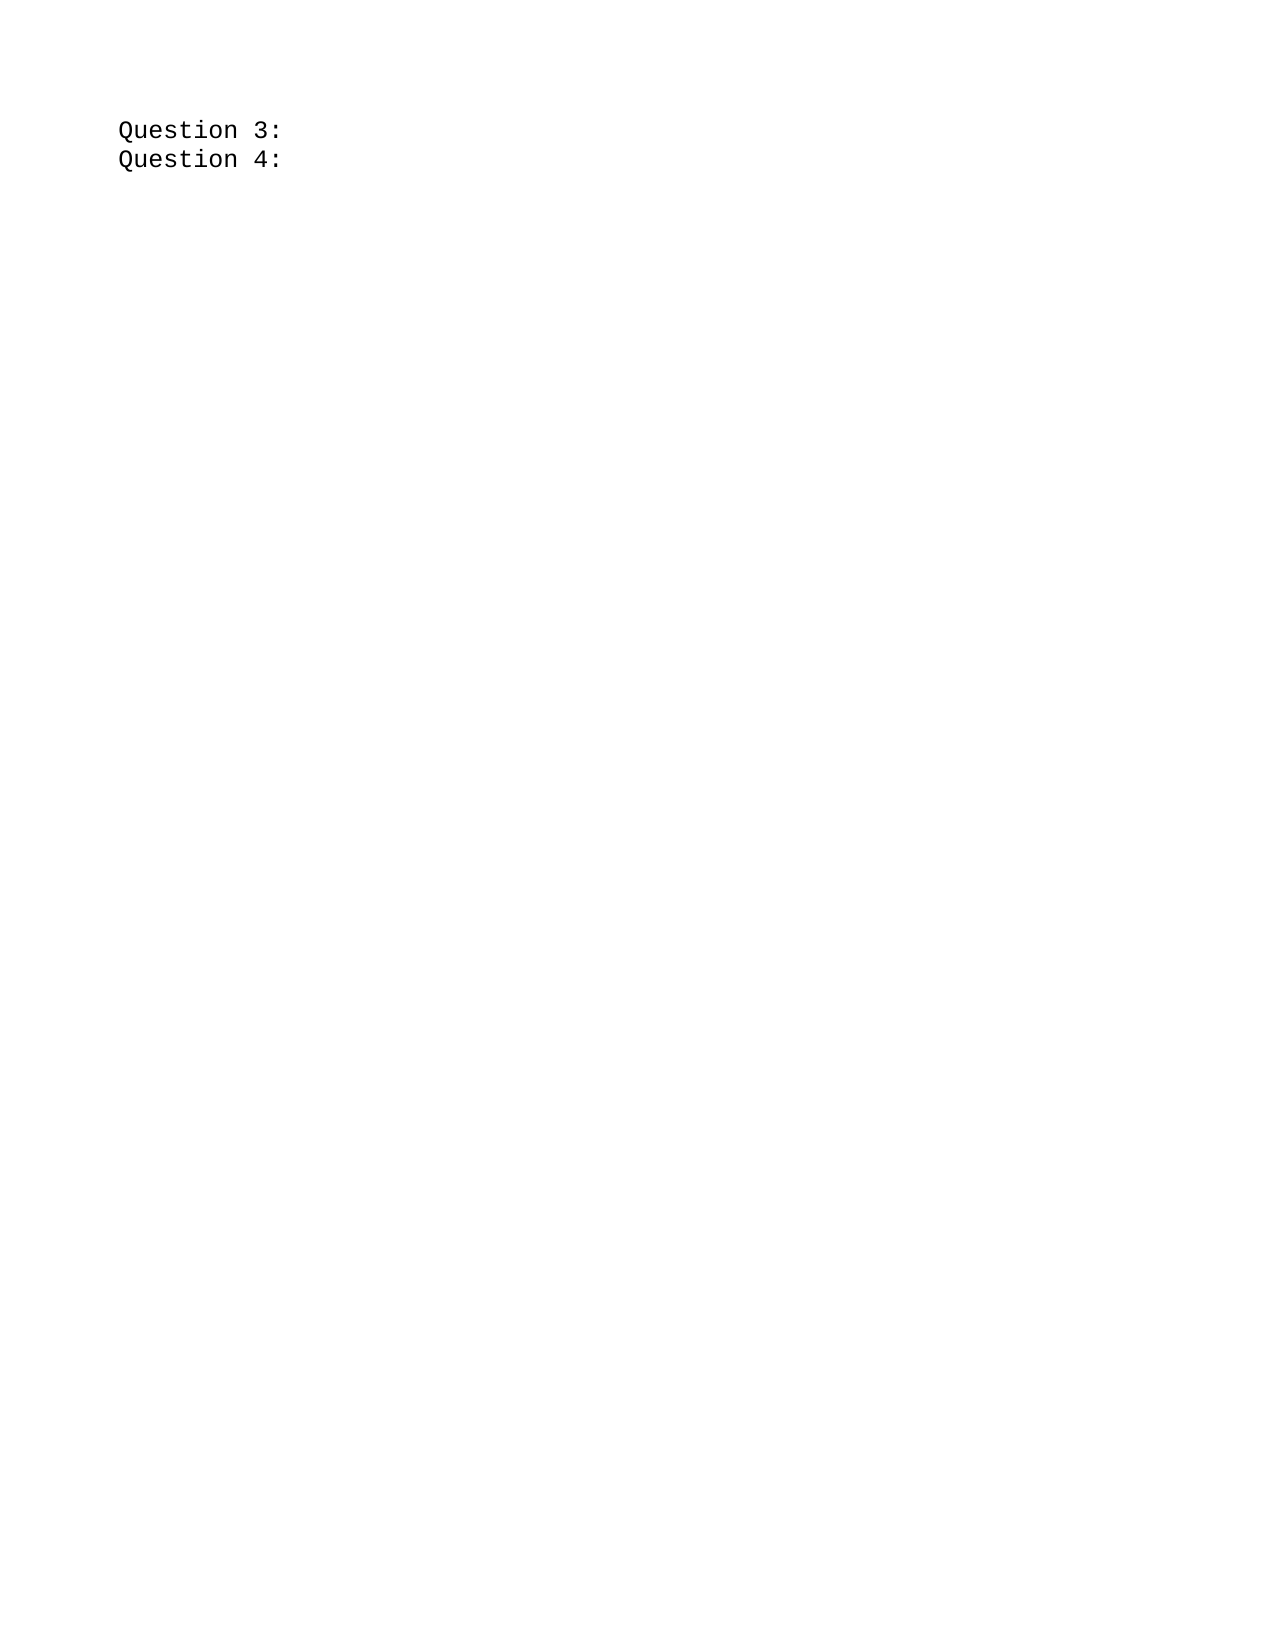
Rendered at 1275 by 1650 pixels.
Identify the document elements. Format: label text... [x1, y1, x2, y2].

text Question 4: [118, 146, 1157, 175]
text Question 3: [118, 118, 1157, 146]
